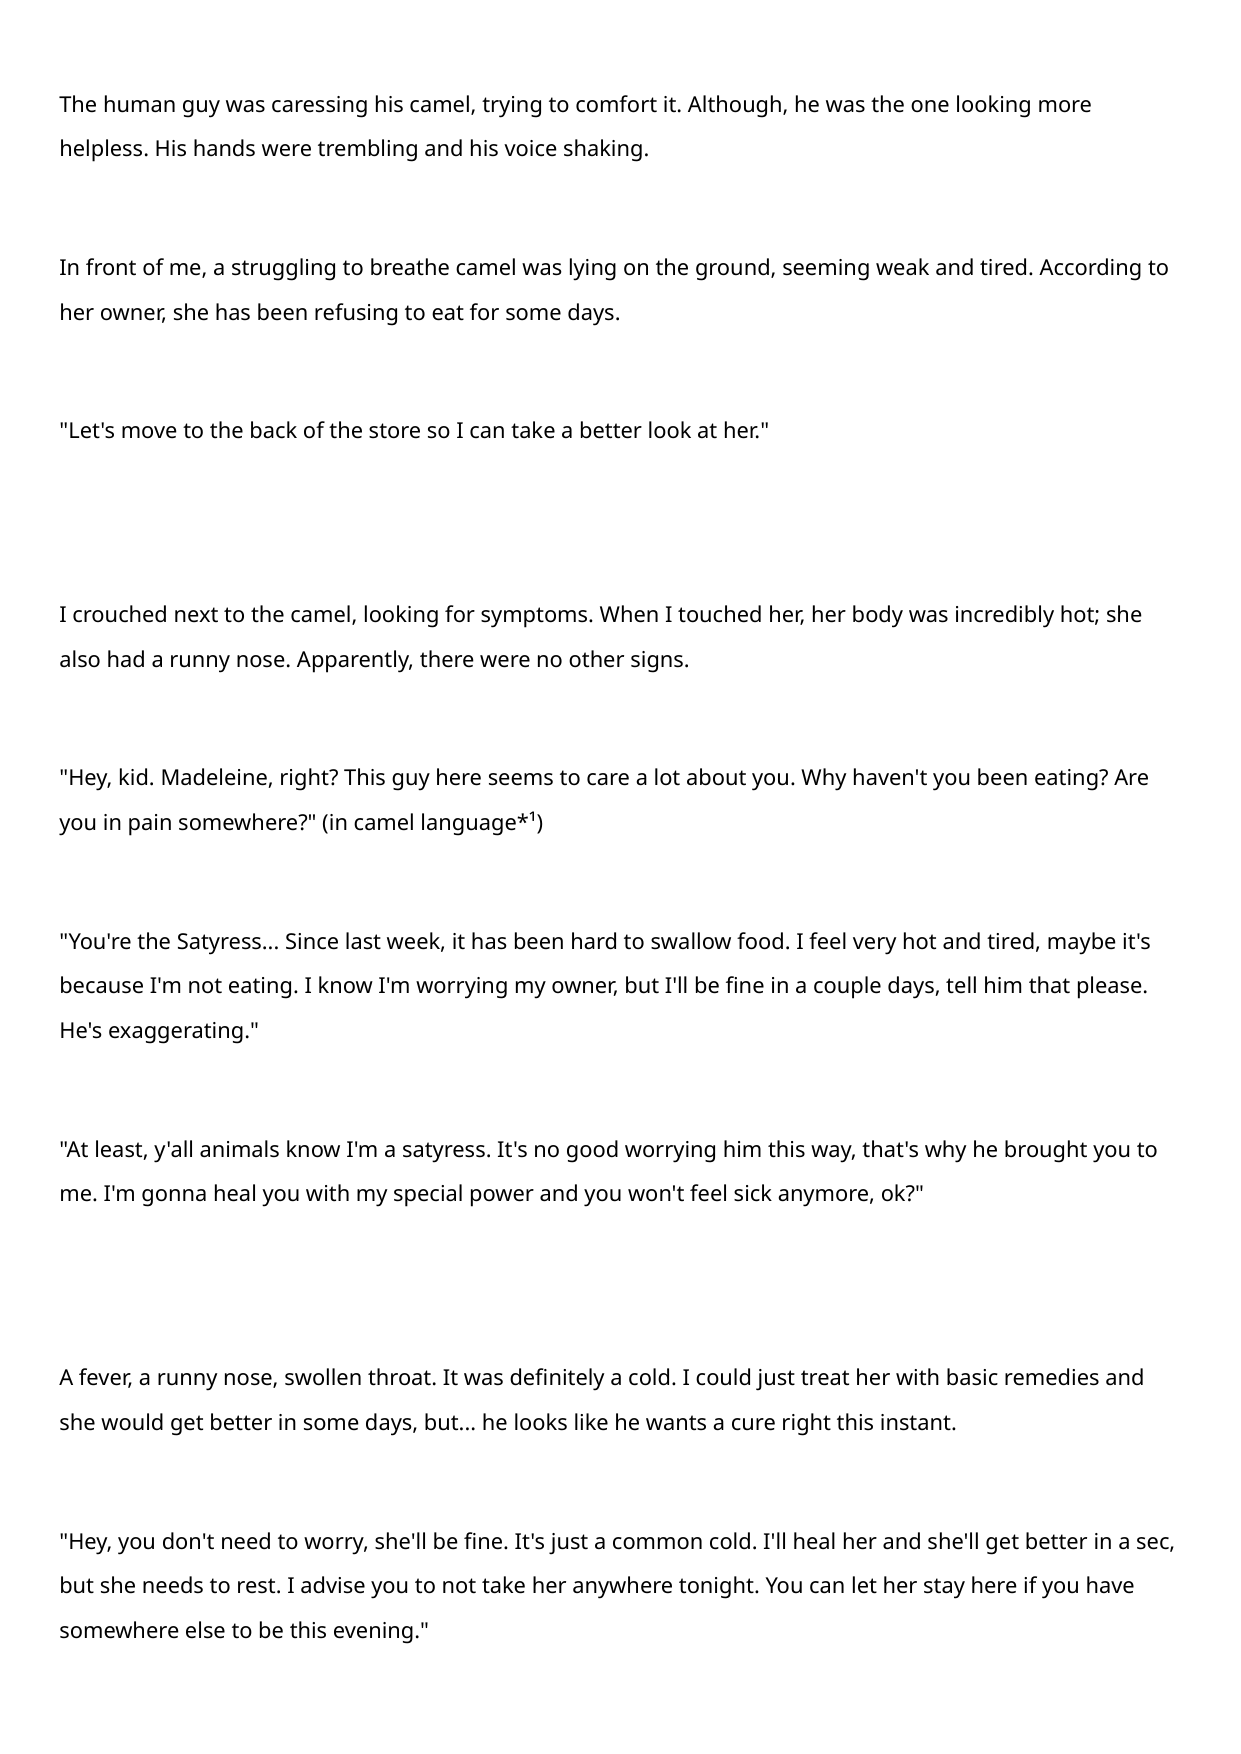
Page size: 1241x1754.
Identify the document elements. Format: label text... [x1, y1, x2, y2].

text "Let's move to the back of the store so I can take a better look at her." [59, 415, 1181, 445]
text The human guy was caressing his camel, trying to comfort it. Although, he was the one looking more helpless. His hands were trembling and his voice shaking. [59, 88, 1181, 163]
text "At least, y'all animals know I'm a satyress. It's no good worrying him this way, that's why he brought you to me. I'm gonna heal you with my special power and you won't feel sick anymore, ok?" [59, 1133, 1181, 1208]
text "Hey, you don't need to worry, she'll be fine. It's just a common cold. I'll heal her and she'll get better in a sec, but she needs to rest. I advise you to not take her anywhere tonight. You can let her stay here if you have somewhere else to be this evening." [59, 1526, 1181, 1645]
text I crouched next to the camel, looking for symptoms. When I touched her, her body was incredibly hot; she also had a runny nose. Apparently, there were no other signs. [59, 599, 1181, 674]
text In front of me, a struggling to breathe camel was lying on the ground, seeming weak and tired. According to her owner, she has been refusing to eat for some days. [59, 252, 1181, 326]
text "Hey, kid. Madeleine, right? This guy here seems to care a lot about you. Why haven't you been eating? Are you in pain somewhere?" (in camel language*¹) [59, 762, 1181, 837]
text "You're the Satyress... Since last week, it has been hard to swallow food. I feel very hot and tired, maybe it's because I'm not eating. I know I'm worrying my owner, but I'll be fine in a couple days, tell him that please. He's exaggerating." [59, 926, 1181, 1045]
text A fever, a runny nose, swollen throat. It was definitely a cold. I could just treat her with basic remedies and she would get better in some days, but... he looks like he wants a cure right this instant. [59, 1362, 1181, 1437]
